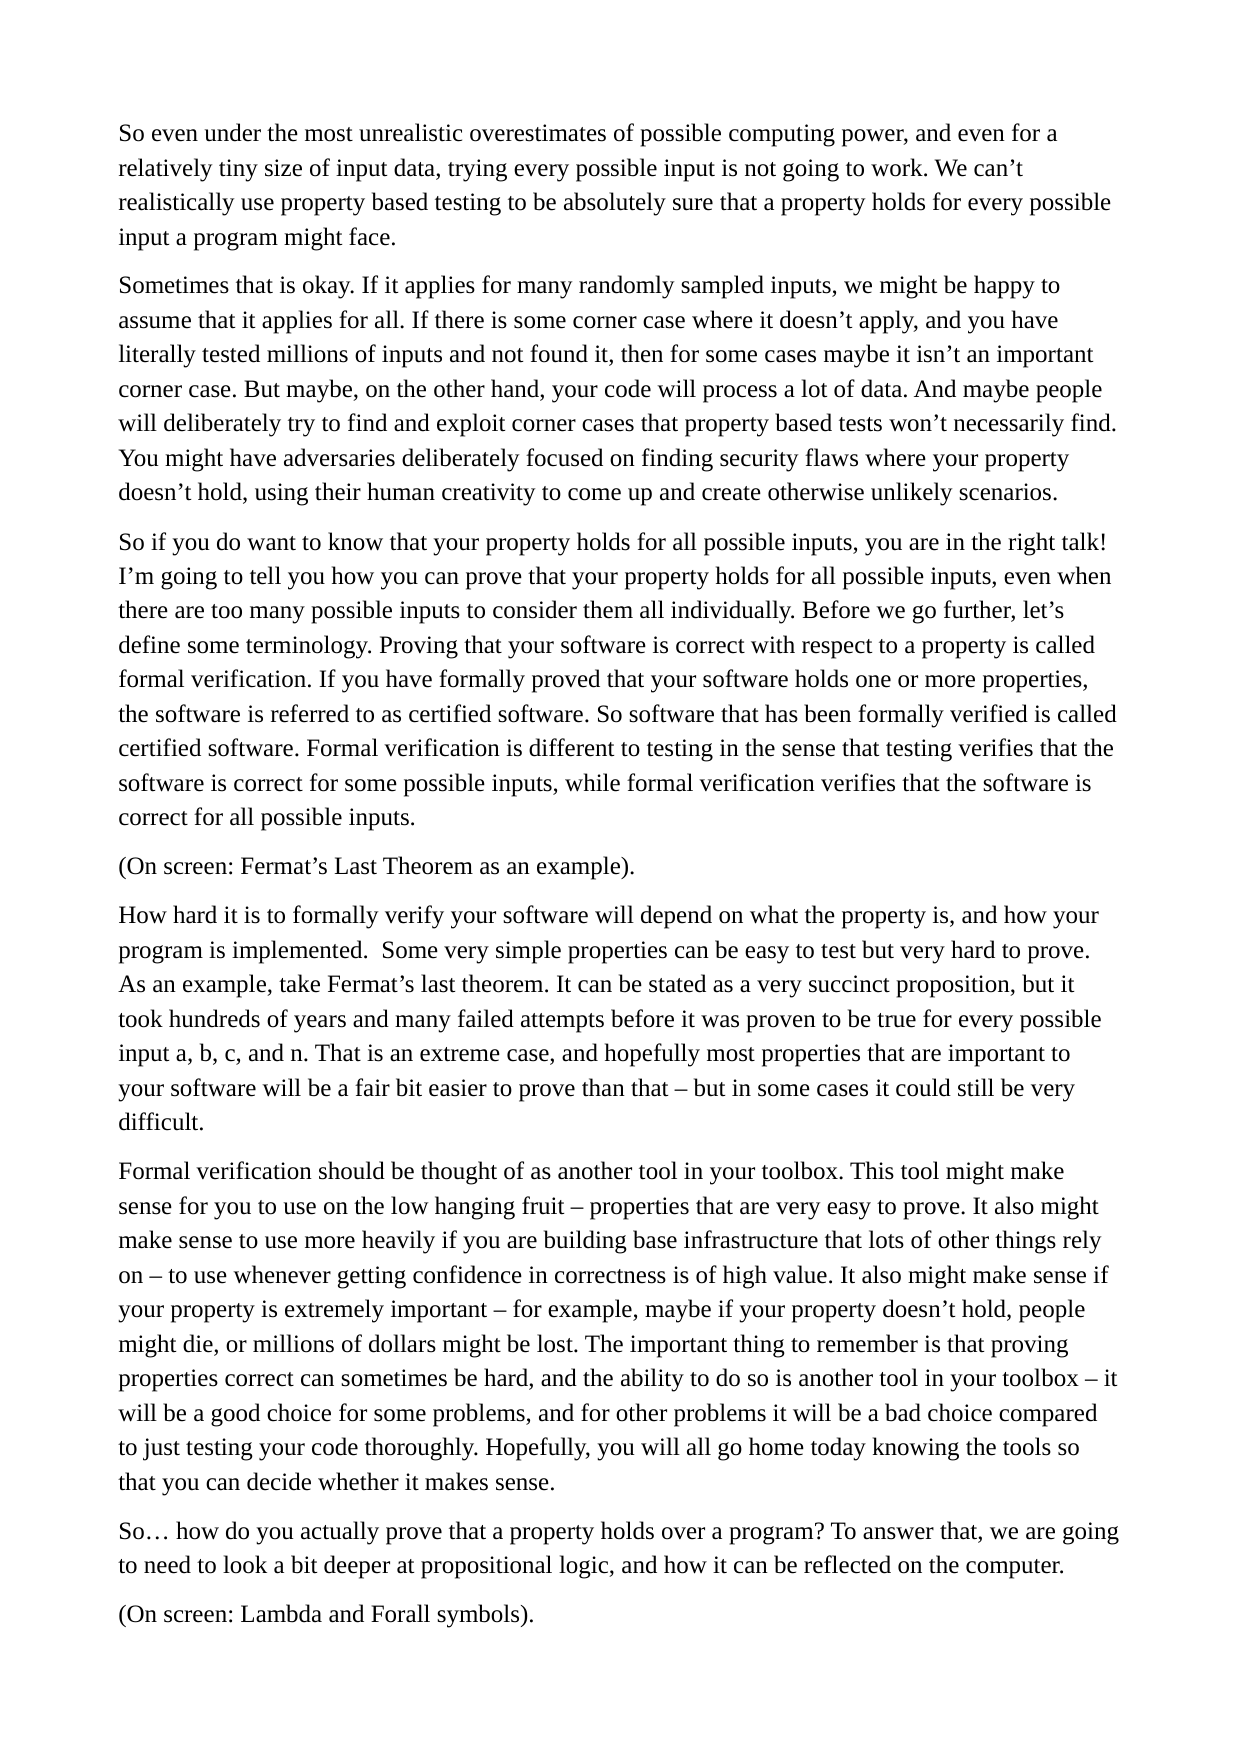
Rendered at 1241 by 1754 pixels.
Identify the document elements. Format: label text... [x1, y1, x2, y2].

text So if you do want to know that your property holds for all possible inputs, you are in the right talk! I’m going to tell you how you can prove that your property holds for all possible inputs, even when there are too many possible inputs to consider them all individually. Before we go further, let’s define some terminology. Proving that your software is correct with respect to a property is called formal verification. If you have formally proved that your software holds one or more properties, the software is referred to as certified software. So software that has been formally verified is called certified software. Formal verification is different to testing in the sense that testing verifies that the software is correct for some possible inputs, while formal verification verifies that the software is correct for all possible inputs. [118, 527, 1122, 831]
text How hard it is to formally verify your software will depend on what the property is, and how your program is implemented. Some very simple properties can be easy to test but very hard to prove. As an example, take Fermat’s last theorem. It can be stated as a very succinct proposition, but it took hundreds of years and many failed attempts before it was proven to be true for every possible input a, b, c, and n. That is an extreme case, and hopefully most properties that are important to your software will be a fair bit easier to prove than that – but in some cases it could still be very difficult. [118, 901, 1122, 1136]
text So even under the most unrealistic overestimates of possible computing power, and even for a relatively tiny size of input data, trying every possible input is not going to work. We can’t realistically use property based testing to be absolutely sure that a property holds for every possible input a program might face. [118, 118, 1122, 250]
text (On screen: Fermat’s Last Theorem as an example). [118, 851, 1122, 880]
text (On screen: Lambda and Forall symbols). [118, 1599, 1122, 1628]
text Sometimes that is okay. If it applies for many randomly sampled inputs, we might be happy to assume that it applies for all. If there is some corner case where it doesn’t apply, and you have literally tested millions of inputs and not found it, then for some cases maybe it isn’t an important corner case. But maybe, on the other hand, your code will process a lot of data. And maybe people will deliberately try to find and exploit corner cases that property based tests won’t necessarily find. You might have adversaries deliberately focused on finding security flaws where your property doesn’t hold, using their human creativity to come up and create otherwise unlikely scenarios. [118, 271, 1122, 506]
text So… how do you actually prove that a property holds over a program? To answer that, we are going to need to look a bit deeper at propositional logic, and how it can be reflected on the computer. [118, 1516, 1122, 1579]
text Formal verification should be thought of as another tool in your toolbox. This tool might make sense for you to use on the low hanging fruit – properties that are very easy to prove. It also might make sense to use more heavily if you are building base infrastructure that lots of other things rely on – to use whenever getting confidence in correctness is of high value. It also might make sense if your property is extremely important – for example, maybe if your property doesn’t hold, people might die, or millions of dollars might be lost. The important thing to remember is that proving properties correct can sometimes be hard, and the ability to do so is another tool in your toolbox – it will be a good choice for some problems, and for other problems it will be a bad choice compared to just testing your code thoroughly. Hopefully, you will all go home today knowing the tools so that you can decide whether it makes sense. [118, 1156, 1122, 1496]
